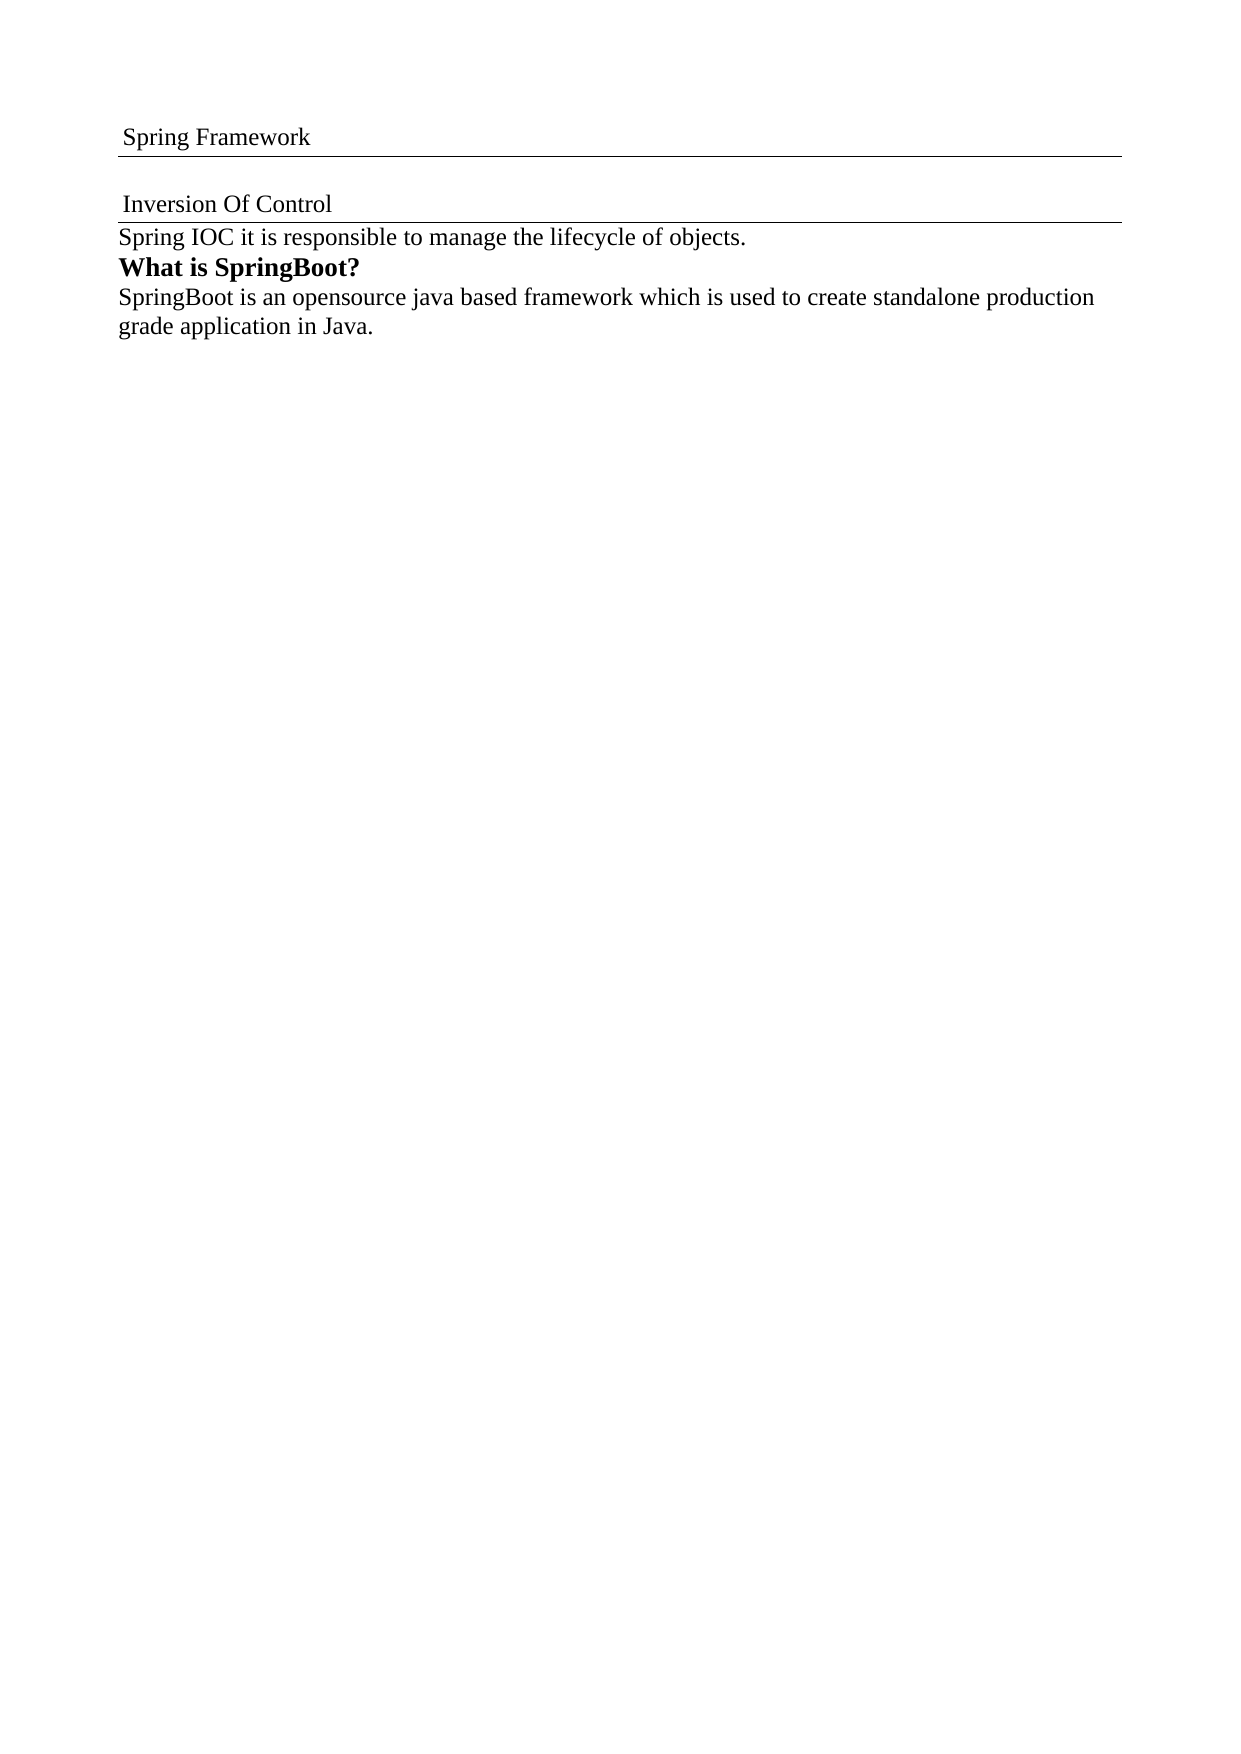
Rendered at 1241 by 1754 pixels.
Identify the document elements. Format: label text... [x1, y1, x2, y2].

text Inversion Of Control [118, 184, 1122, 222]
text SpringBoot is an opensource java based framework which is used to create standalone production [118, 282, 1122, 311]
text Spring IOC it is responsible to manage the lifecycle of objects. [118, 223, 1122, 251]
text What is SpringBoot? [118, 251, 1122, 282]
text grade application in Java. [118, 311, 1122, 339]
text Spring Framework [118, 118, 1122, 156]
